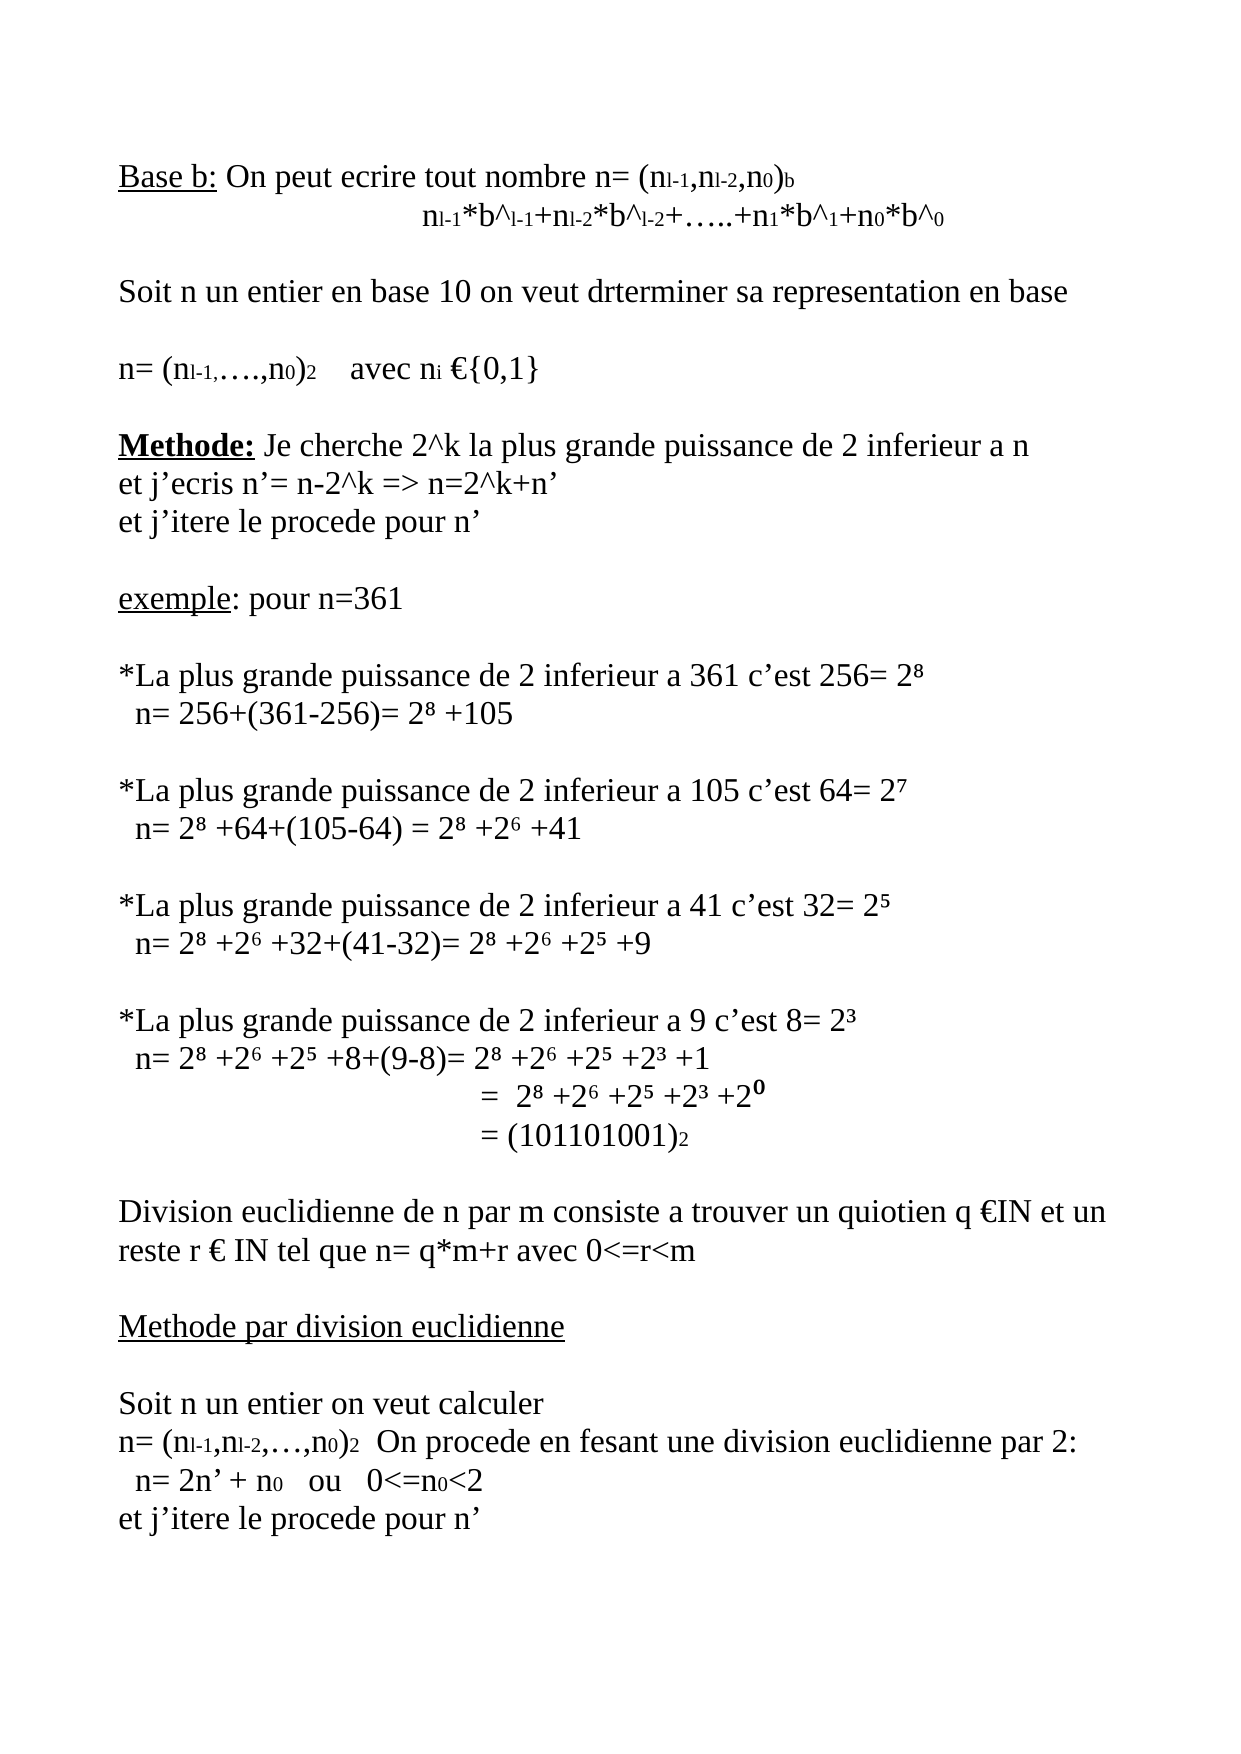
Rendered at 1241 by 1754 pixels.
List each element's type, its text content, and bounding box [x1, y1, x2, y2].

text Base b: On peut ecrire tout nombre n= (nl-1,nl-2,n0)b [118, 156, 1122, 195]
text nl-1*b^l-1+nl-2*b^l-2+…..+n1*b^1+n0*b^0 [118, 195, 1122, 233]
text Soit n un entier en base 10 on veut drterminer sa representation en base [118, 271, 1122, 310]
text = (101101001)2 [118, 1115, 1122, 1153]
text n= 2⁸ +2⁶ +2⁵ +8+(9-8)= 2⁸ +2⁶ +2⁵ +2³ +1 [118, 1038, 1122, 1076]
text n= (nl-1,….,n0)2 avec ni €{0,1} [118, 348, 1122, 386]
text = 2⁸ +2⁶ +2⁵ +2³ +2⁰ [118, 1076, 1122, 1115]
text n= (nl-1,nl-2,…,n0)2 On procede en fesant une division euclidienne par 2: [118, 1421, 1122, 1460]
text Soit n un entier on veut calculer [118, 1383, 1122, 1421]
text Methode: Je cherche 2^k la plus grande puissance de 2 inferieur a n [118, 425, 1122, 463]
text exemple: pour n=361 [118, 578, 1122, 616]
text Division euclidienne de n par m consiste a trouver un quiotien q €IN et un reste r € IN tel que n= q*m+r avec 0<=r<m [118, 1191, 1122, 1268]
text n= 2⁸ +2⁶ +32+(41-32)= 2⁸ +2⁶ +2⁵ +9 [118, 923, 1122, 961]
text n= 2n’ + n0 ou 0<=n0<2 [118, 1460, 1122, 1498]
text *La plus grande puissance de 2 inferieur a 361 c’est 256= 2⁸ [118, 655, 1122, 693]
text *La plus grande puissance de 2 inferieur a 41 c’est 32= 2⁵ [118, 885, 1122, 923]
text et j’itere le procede pour n’ [118, 501, 1122, 540]
text *La plus grande puissance de 2 inferieur a 9 c’est 8= 2³ [118, 1000, 1122, 1038]
text et j’ecris n’= n-2^k => n=2^k+n’ [118, 463, 1122, 501]
text n= 2⁸ +64+(105-64) = 2⁸ +2⁶ +41 [118, 808, 1122, 846]
text n= 256+(361-256)= 2⁸ +105 [118, 693, 1122, 731]
text et j’itere le procede pour n’ [118, 1498, 1122, 1536]
text *La plus grande puissance de 2 inferieur a 105 c’est 64= 2⁷ [118, 770, 1122, 808]
text Methode par division euclidienne [118, 1306, 1122, 1345]
